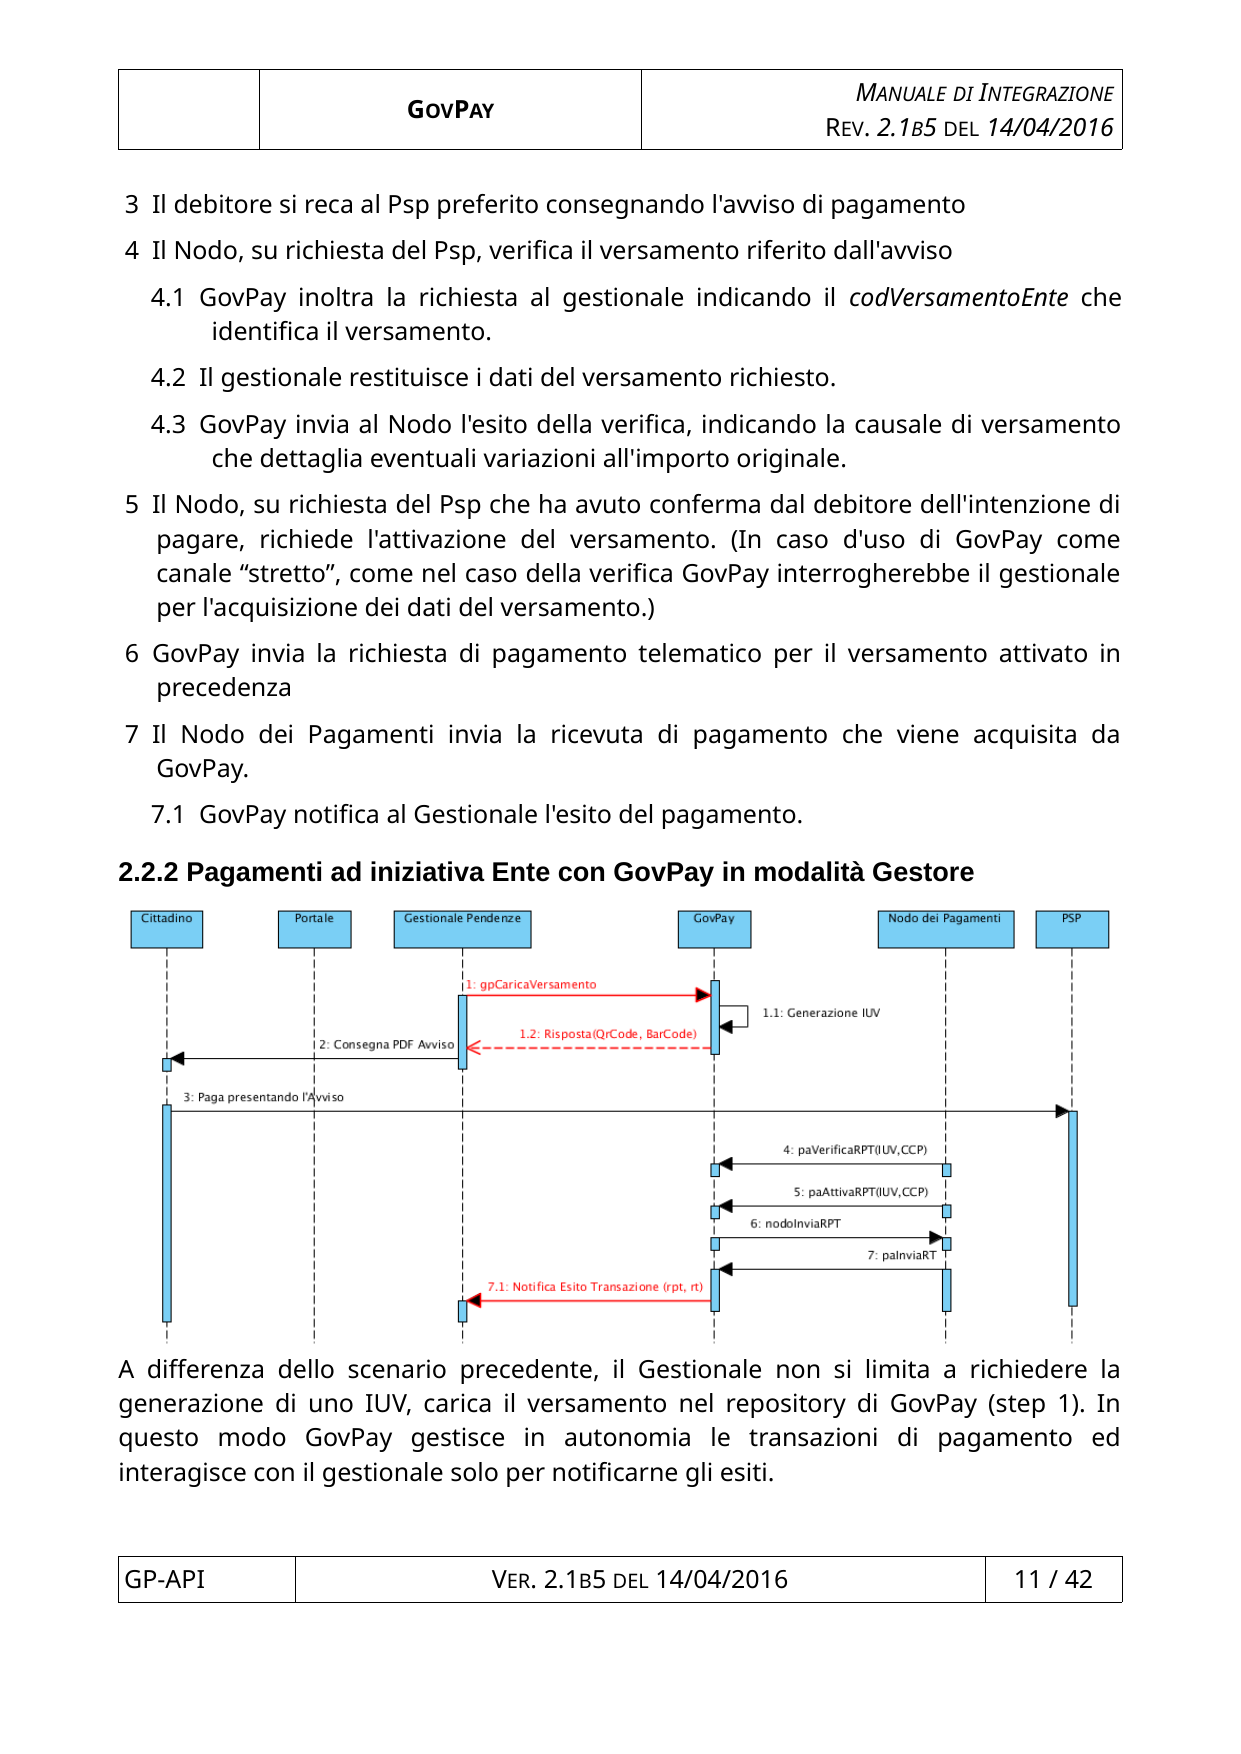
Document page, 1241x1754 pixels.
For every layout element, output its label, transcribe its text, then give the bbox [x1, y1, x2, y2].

list GovPay notifica al Gestionale l'esito del pagamento. [144, 797, 1122, 831]
text A differenza dello scenario precedente, il Gestionale non si limita a richiedere la generazione di uno IUV, carica il versamento nel repository di GovPay (step 1). In questo modo GovPay gestisce in autonomia le transazioni di pagamento ed interagisce con il gestionale solo per notificarne gli esiti. [118, 1352, 1122, 1488]
list Il gestionale restituisce i dati del versamento richiesto. [144, 360, 1122, 394]
list GovPay inoltra la richiesta al gestionale indicando il codVersamentoEnte che identifica il versamento. [144, 279, 1122, 347]
list Il debitore si reca al Psp preferito consegnando l'avviso di pagamento [118, 186, 1122, 220]
list GovPay invia la richiesta di pagamento telematico per il versamento attivato in precedenza [118, 636, 1122, 704]
picture [118, 900, 1123, 1352]
list Il Nodo, su richiesta del Psp, verifica il versamento riferito dall'avviso [118, 233, 1122, 267]
list Il Nodo, su richiesta del Psp che ha avuto conferma dal debitore dell'intenzione di pagare, richiede l'attivazione del versamento. (In caso d'uso di GovPay come canale “stretto”, come nel caso della verifica GovPay interrogherebbe il gestionale per l'acquisizione dei dati del versamento.) [118, 487, 1122, 623]
list GovPay invia al Nodo l'esito della verifica, indicando la causale di versamento che dettaglia eventuali variazioni all'importo originale. [144, 407, 1122, 475]
list Il Nodo dei Pagamenti invia la ricevuta di pagamento che viene acquisita da GovPay. [118, 717, 1122, 785]
subtitle Pagamenti ad iniziativa Ente con GovPay in modalità Gestore [118, 856, 1122, 887]
